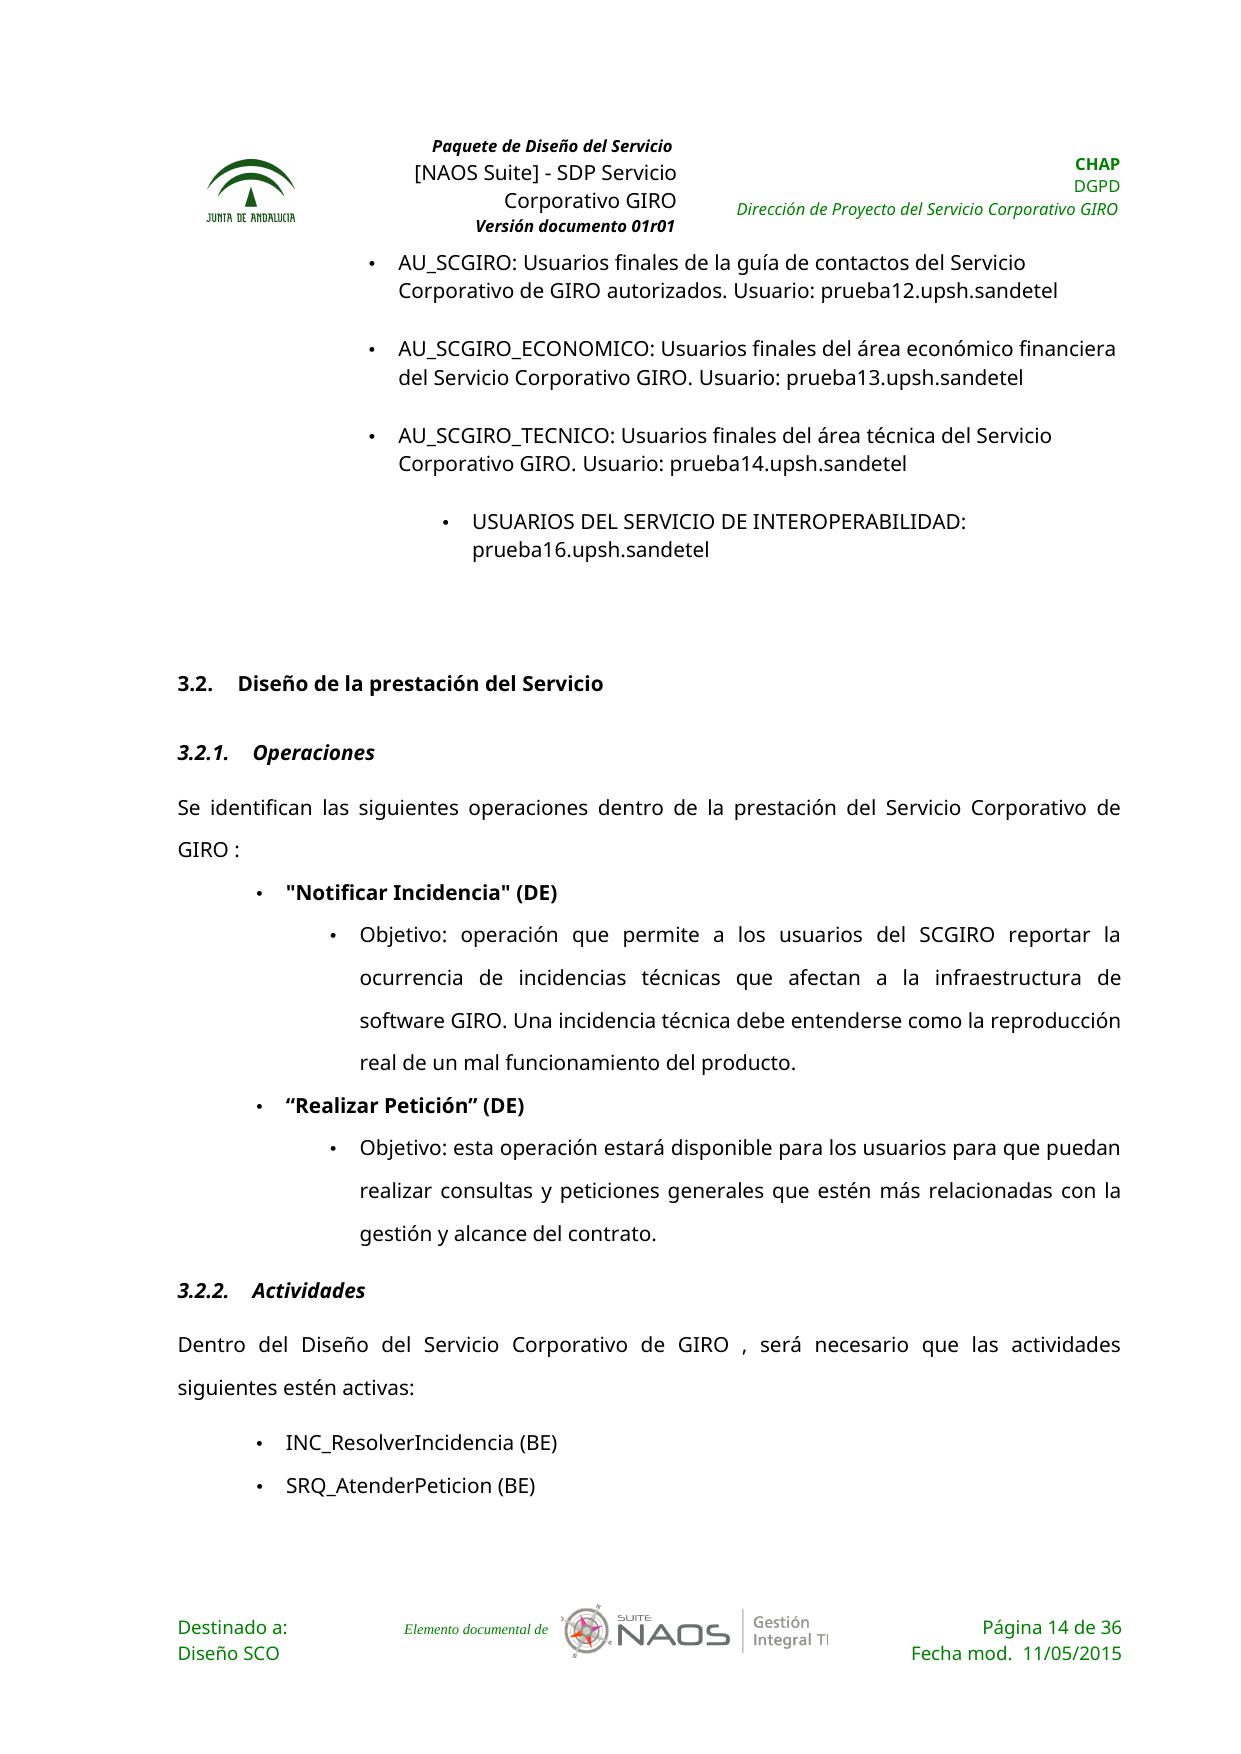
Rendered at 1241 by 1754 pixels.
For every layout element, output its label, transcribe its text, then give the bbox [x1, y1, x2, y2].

subtitle Actividades [177, 1276, 1122, 1304]
list “Realizar Petición” (DE) [256, 1091, 1122, 1119]
subtitle Diseño de la prestación del Servicio [177, 669, 1122, 698]
list AU_SCGIRO_TECNICO: Usuarios finales del área técnica del Servicio Corporativo GIRO. Usuario: prueba14.upsh.sandetel [369, 421, 1122, 478]
list AU_SCGIRO_ECONOMICO: Usuarios finales del área económico financiera del Servicio Corporativo GIRO. Usuario: prueba13.upsh.sandetel [369, 334, 1122, 391]
list AU_SCGIRO: Usuarios finales de la guía de contactos del Servicio Corporativo de GIRO autorizados. Usuario: prueba12.upsh.sandetel [369, 248, 1122, 305]
picture [560, 1604, 829, 1658]
text Dentro del Diseño del Servicio Corporativo de GIRO , será necesario que las actividades siguientes estén activas: [177, 1331, 1122, 1402]
picture [201, 159, 298, 226]
list Objetivo: operación que permite a los usuarios del SCGIRO reportar la ocurrencia de incidencias técnicas que afectan a la infraestructura de software GIRO. Una incidencia técnica debe entenderse como la reproducción real de un mal funcionamiento del producto. [330, 921, 1122, 1077]
text Se identifican las siguientes operaciones dentro de la prestación del Servicio Corporativo de GIRO : [177, 793, 1122, 864]
list Objetivo: esta operación estará disponible para los usuarios para que puedan realizar consultas y peticiones generales que estén más relacionadas con la gestión y alcance del contrato. [330, 1133, 1122, 1247]
list "Notificar Incidencia" (DE) [256, 878, 1122, 906]
list INC_ResolverIncidencia (BE) [256, 1428, 1122, 1457]
list USUARIOS DEL SERVICIO DE INTEROPERABILIDAD: prueba16.upsh.sandetel [442, 507, 1122, 564]
list SRQ_AtenderPeticion (BE) [256, 1471, 1122, 1499]
subtitle Operaciones [177, 738, 1122, 767]
